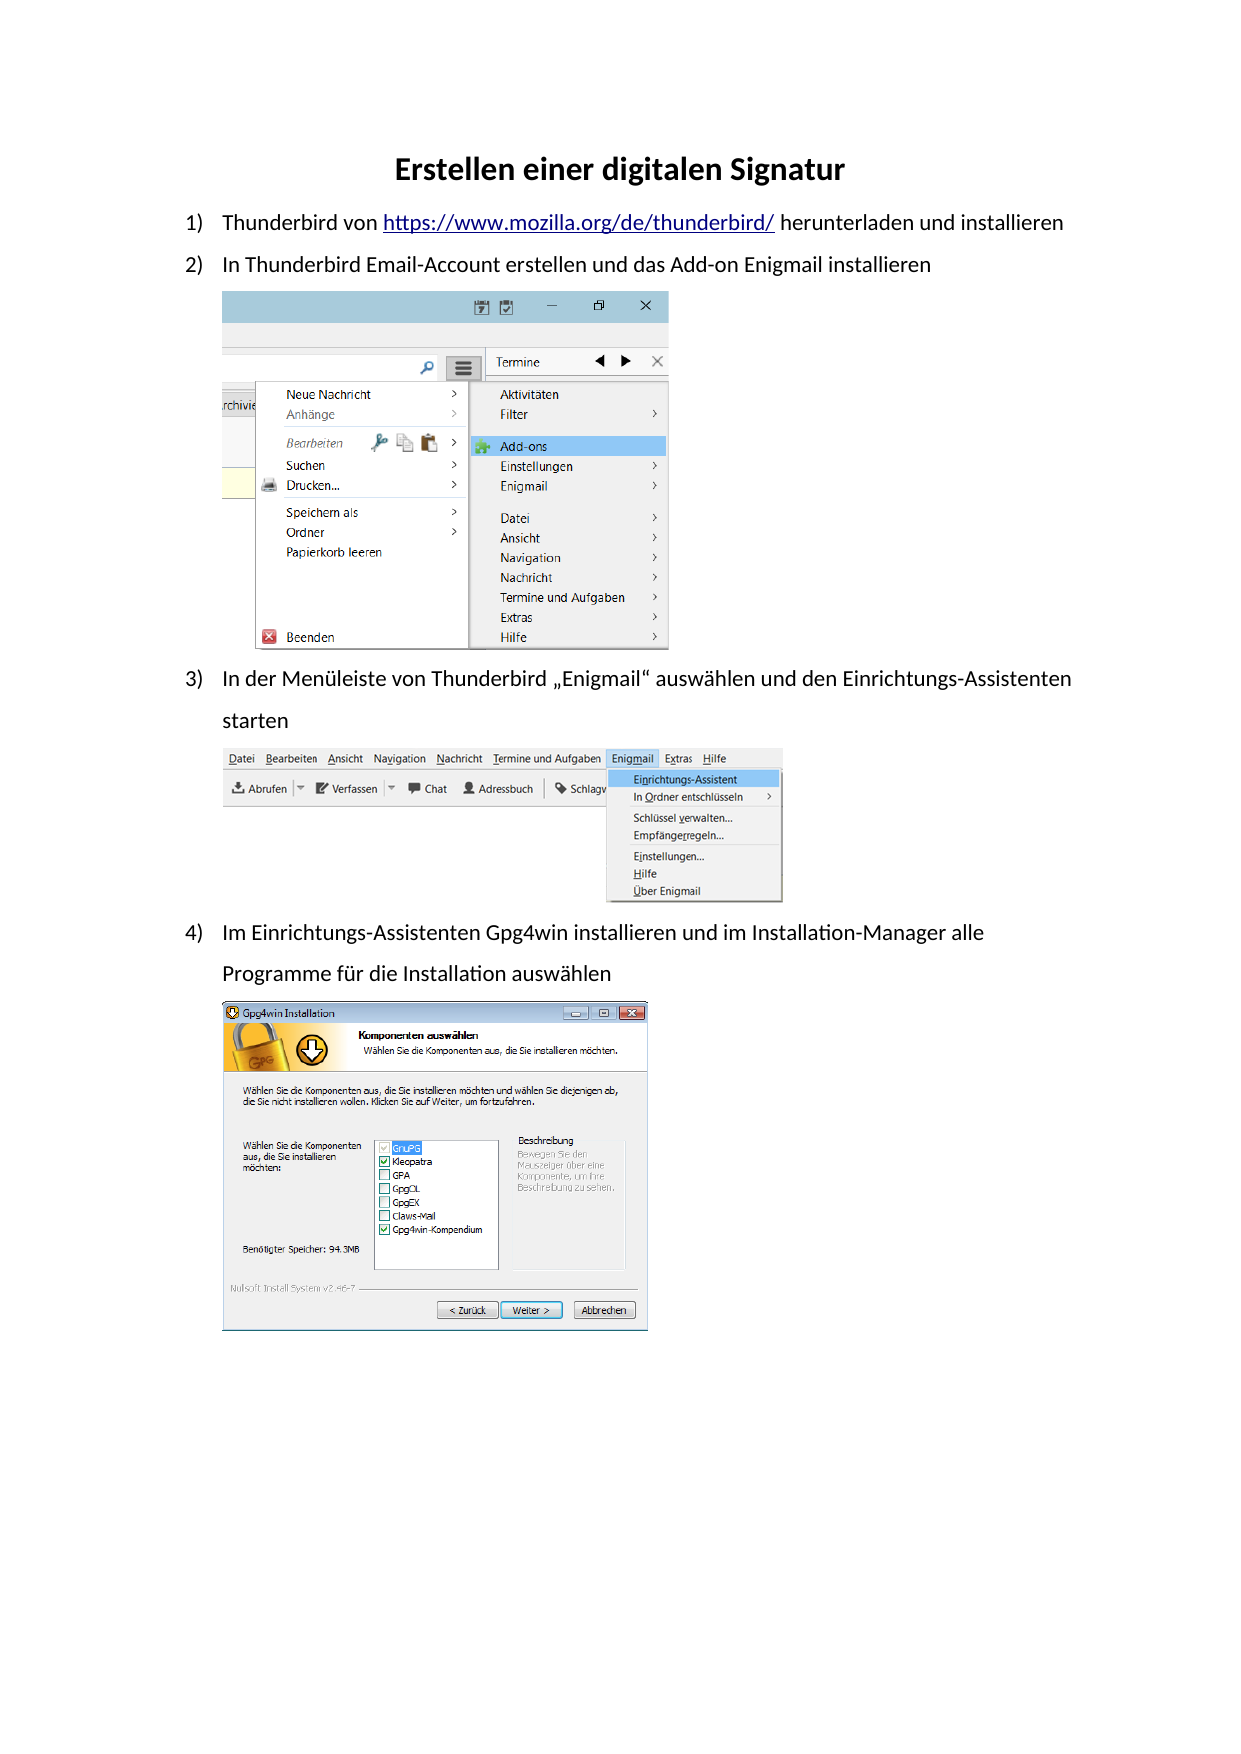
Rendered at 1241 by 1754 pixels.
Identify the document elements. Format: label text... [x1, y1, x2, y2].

list Im Einrichtungs-Assistenten Gpg4win installieren und im Installation-Manager alle Programme für die Installation auswählen [185, 918, 1093, 988]
list In der Menüleiste von Thunderbird „Enigmail“ auswählen und den Einrichtungs-Assistenten starten [185, 664, 1093, 734]
list In Thunderbird Email-Account erstellen und das Add-on Enigmail installieren [185, 250, 1093, 278]
text Erstellen einer digitalen Signatur [148, 148, 1093, 188]
list Thunderbird von https://www.mozilla.org/de/thunderbird/ herunterladen und installieren [185, 208, 1093, 236]
